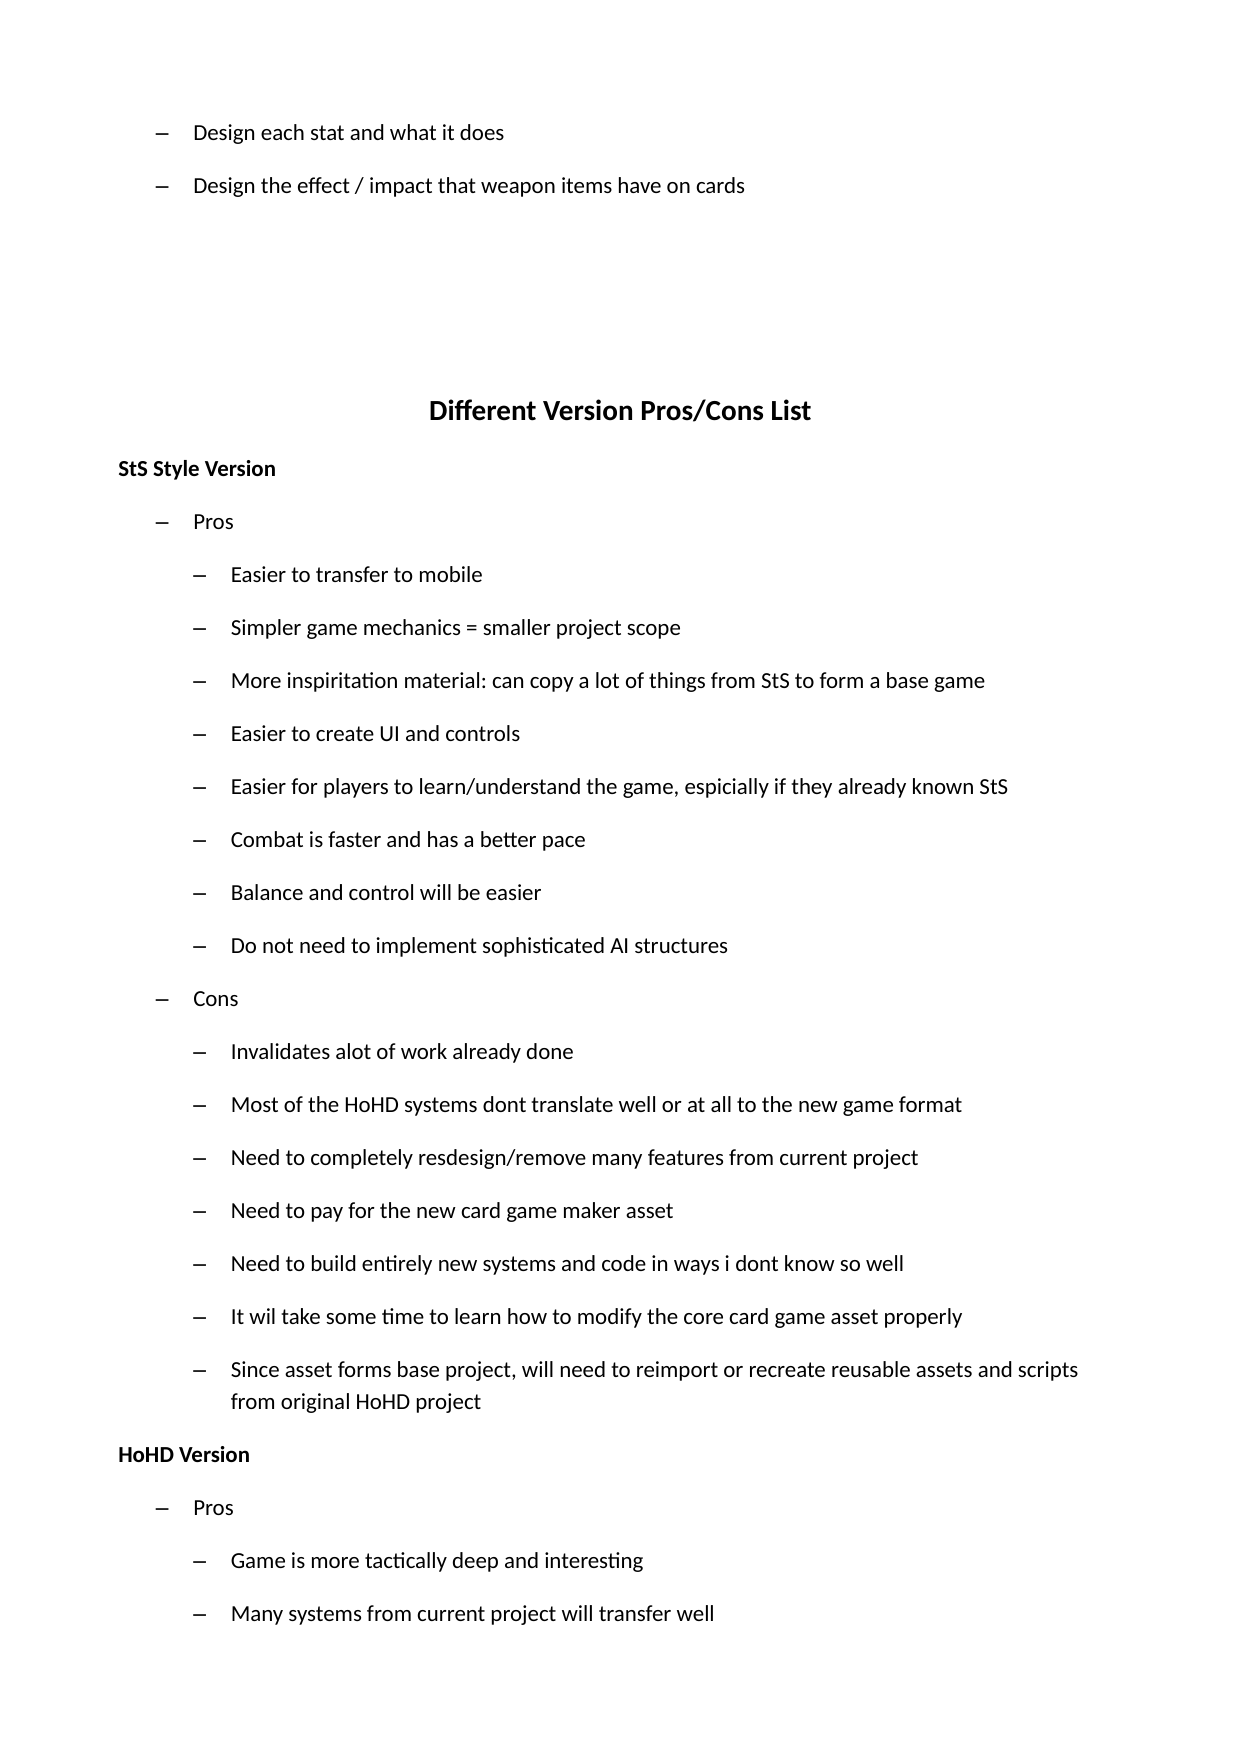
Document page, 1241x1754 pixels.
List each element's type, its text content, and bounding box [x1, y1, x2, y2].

list Combat is faster and has a better pace [193, 825, 1122, 853]
list Most of the HoHD systems dont translate well or at all to the new game format [193, 1090, 1122, 1118]
list Simpler game mechanics = smaller project scope [193, 613, 1122, 641]
list Need to completely resdesign/remove many features from current project [193, 1143, 1122, 1171]
list Do not need to implement sophisticated AI structures [193, 931, 1122, 959]
list Cons [156, 984, 1122, 1012]
text StS Style Version [118, 454, 1122, 482]
list Easier to transfer to mobile [193, 560, 1122, 588]
list Easier to create UI and controls [193, 719, 1122, 747]
list Easier for players to learn/understand the game, espicially if they already known StS [193, 772, 1122, 800]
list More inspiritation material: can copy a lot of things from StS to form a base game [193, 666, 1122, 694]
list Design the effect / impact that weapon items have on cards [156, 171, 1122, 199]
list Pros [156, 1493, 1122, 1521]
list It wil take some time to learn how to modify the core card game asset properly [193, 1302, 1122, 1330]
text HoHD Version [118, 1440, 1122, 1468]
text Different Version Pros/Cons List [118, 392, 1122, 428]
list Design each stat and what it does [156, 118, 1122, 146]
list Invalidates alot of work already done [193, 1037, 1122, 1065]
list Need to build entirely new systems and code in ways i dont know so well [193, 1249, 1122, 1277]
list Balance and control will be easier [193, 878, 1122, 906]
list Pros [156, 507, 1122, 535]
list Since asset forms base project, will need to reimport or recreate reusable assets and scripts from original HoHD project [193, 1355, 1122, 1415]
list Many systems from current project will transfer well [193, 1599, 1122, 1627]
list Need to pay for the new card game maker asset [193, 1196, 1122, 1224]
list Game is more tactically deep and interesting [193, 1546, 1122, 1574]
